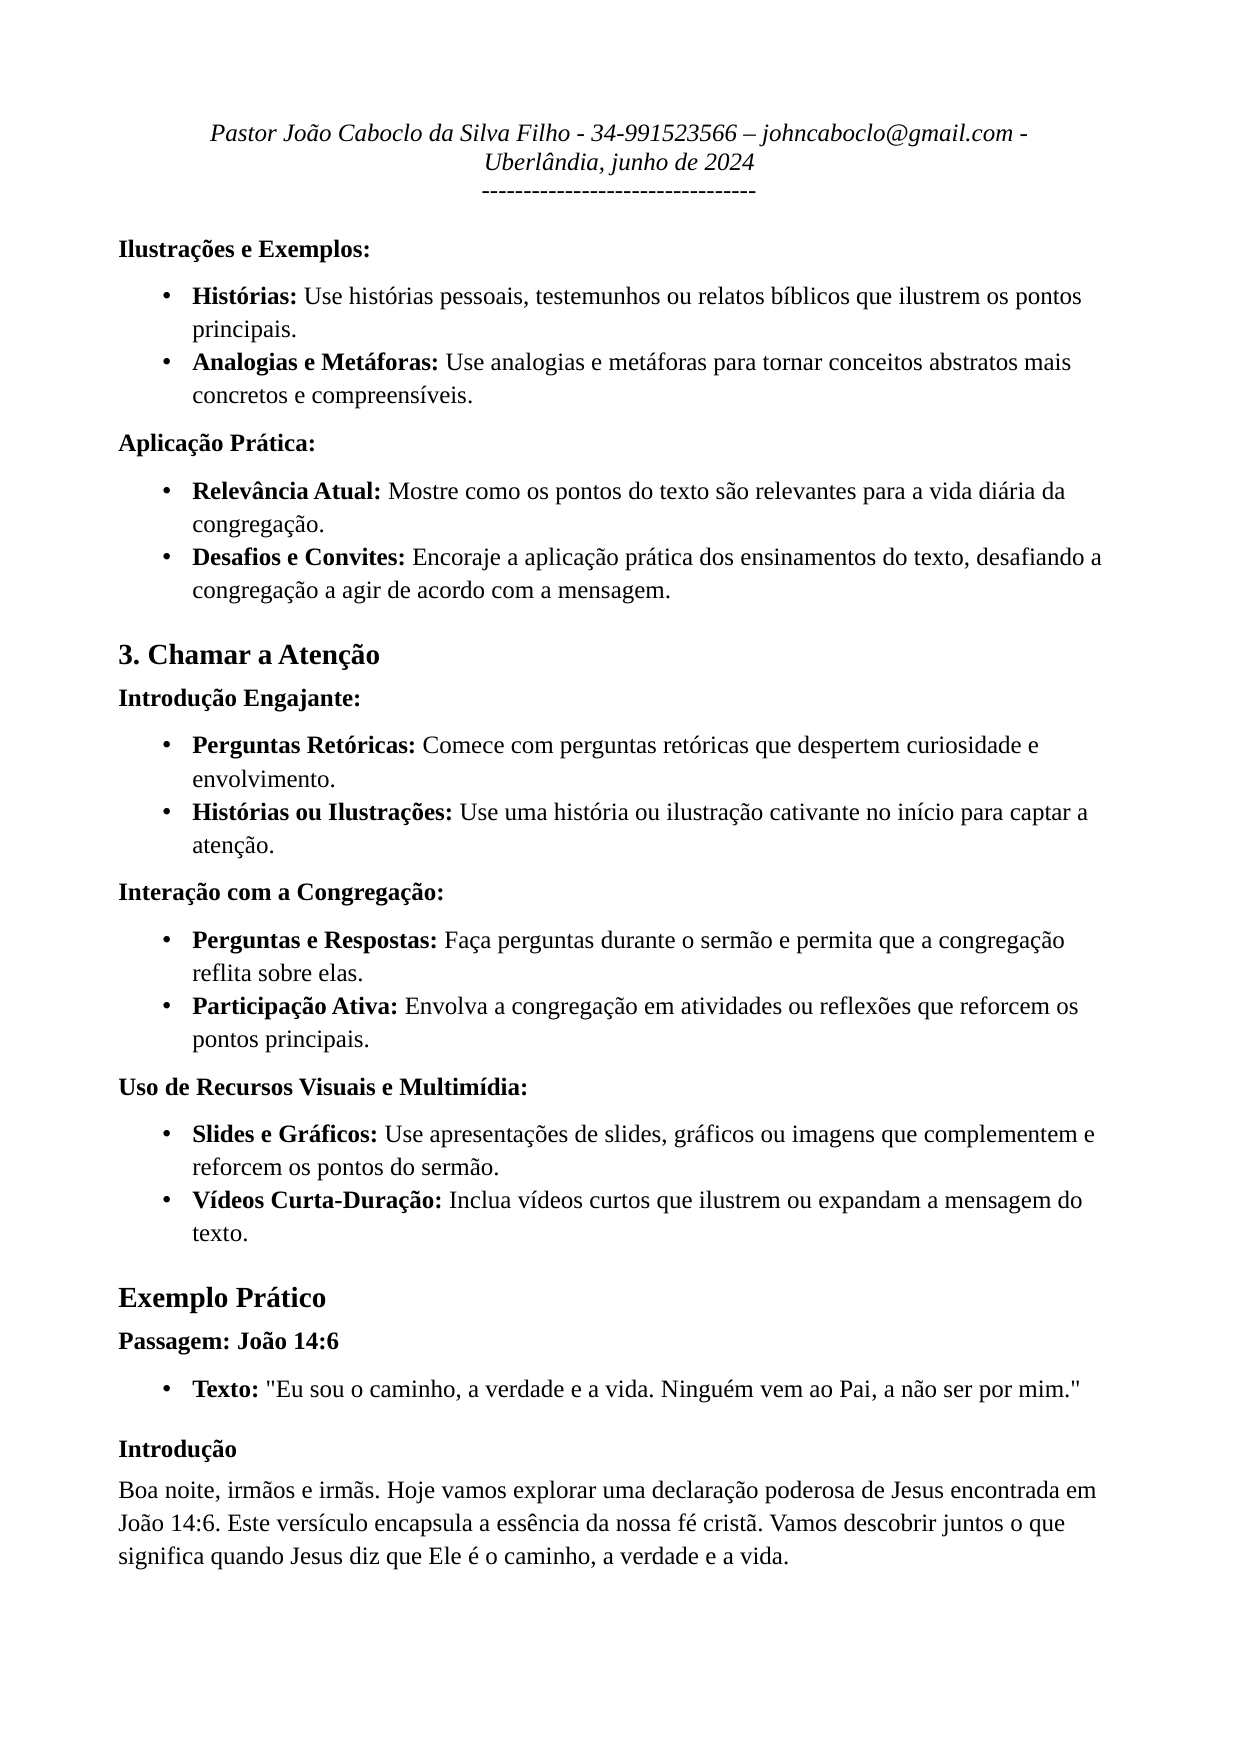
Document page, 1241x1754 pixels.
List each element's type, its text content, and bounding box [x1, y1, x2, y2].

list Perguntas Retóricas: Comece com perguntas retóricas que despertem curiosidade e envolvimento. [162, 731, 1122, 792]
text Introdução Engajante: [118, 683, 1122, 712]
list Texto: "Eu sou o caminho, a verdade e a vida. Ninguém vem ao Pai, a não ser por mim." [162, 1374, 1122, 1403]
text Boa noite, irmãos e irmãs. Hoje vamos explorar uma declaração poderosa de Jesus encontrada em João 14:6. Este versículo encapsula a essência da nossa fé cristã. Vamos descobrir juntos o que significa quando Jesus diz que Ele é o caminho, a verdade e a vida. [118, 1475, 1122, 1570]
list Histórias ou Ilustrações: Use uma história ou ilustração cativante no início para captar a atenção. [162, 797, 1122, 858]
text Uso de Recursos Visuais e Multimídia: [118, 1072, 1122, 1100]
list Analogias e Metáforas: Use analogias e metáforas para tornar conceitos abstratos mais concretos e compreensíveis. [162, 347, 1122, 409]
text Aplicação Prática: [118, 428, 1122, 457]
subtitle Introdução [118, 1434, 1122, 1463]
list Desafios e Convites: Encoraje a aplicação prática dos ensinamentos do texto, desafiando a congregação a agir de acordo com a mensagem. [162, 542, 1122, 603]
subtitle Exemplo Prático [118, 1280, 1122, 1314]
list Histórias: Use histórias pessoais, testemunhos ou relatos bíblicos que ilustrem os pontos principais. [162, 281, 1122, 343]
text Ilustrações e Exemplos: [118, 234, 1122, 263]
list Slides e Gráficos: Use apresentações de slides, gráficos ou imagens que complementem e reforcem os pontos do sermão. [162, 1119, 1122, 1181]
list Perguntas e Respostas: Faça perguntas durante o sermão e permita que a congregação reflita sobre elas. [162, 925, 1122, 987]
list Vídeos Curta-Duração: Inclua vídeos curtos que ilustrem ou expandam a mensagem do texto. [162, 1185, 1122, 1247]
list Relevância Atual: Mostre como os pontos do texto são relevantes para a vida diária da congregação. [162, 476, 1122, 537]
subtitle 3. Chamar a Atenção [118, 637, 1122, 671]
list Participação Ativa: Envolva a congregação em atividades ou reflexões que reforcem os pontos principais. [162, 991, 1122, 1053]
text Passagem: João 14:6 [118, 1326, 1122, 1355]
text Interação com a Congregação: [118, 877, 1122, 906]
